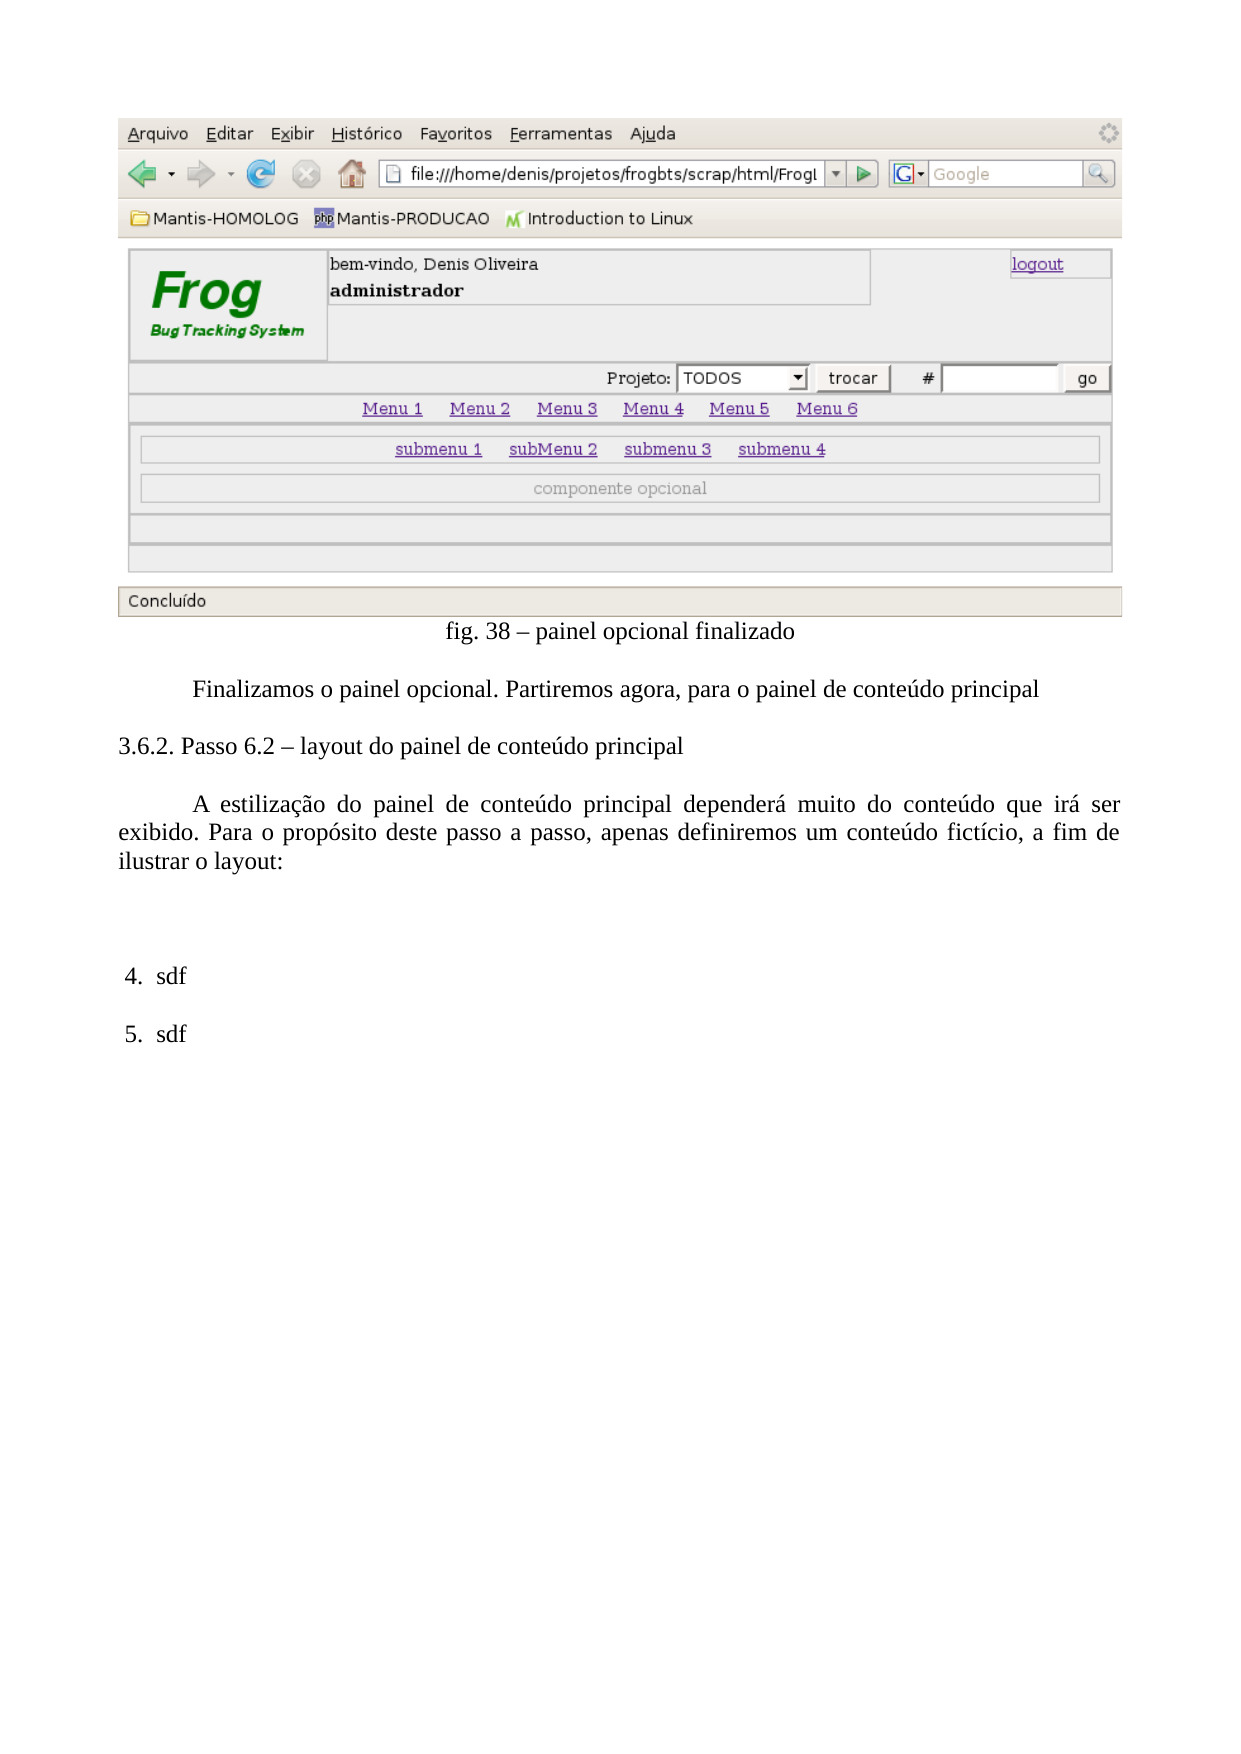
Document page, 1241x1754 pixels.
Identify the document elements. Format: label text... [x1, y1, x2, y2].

text A estilização do painel de conteúdo principal dependerá muito do conteúdo que irá ser exibido. Para o propósito deste passo a passo, apenas definiremos um conteúdo fictício, a fim de ilustrar o layout: [118, 789, 1122, 875]
list sdf [118, 1019, 1122, 1047]
text fig. 38 – painel opcional finalizado [118, 617, 1122, 645]
text 3.6.2. Passo 6.2 – layout do painel de conteúdo principal [118, 731, 1122, 760]
text Finalizamos o painel opcional. Partiremos agora, para o painel de conteúdo principal [118, 674, 1122, 702]
picture [118, 118, 1123, 617]
list sdf [118, 961, 1122, 990]
